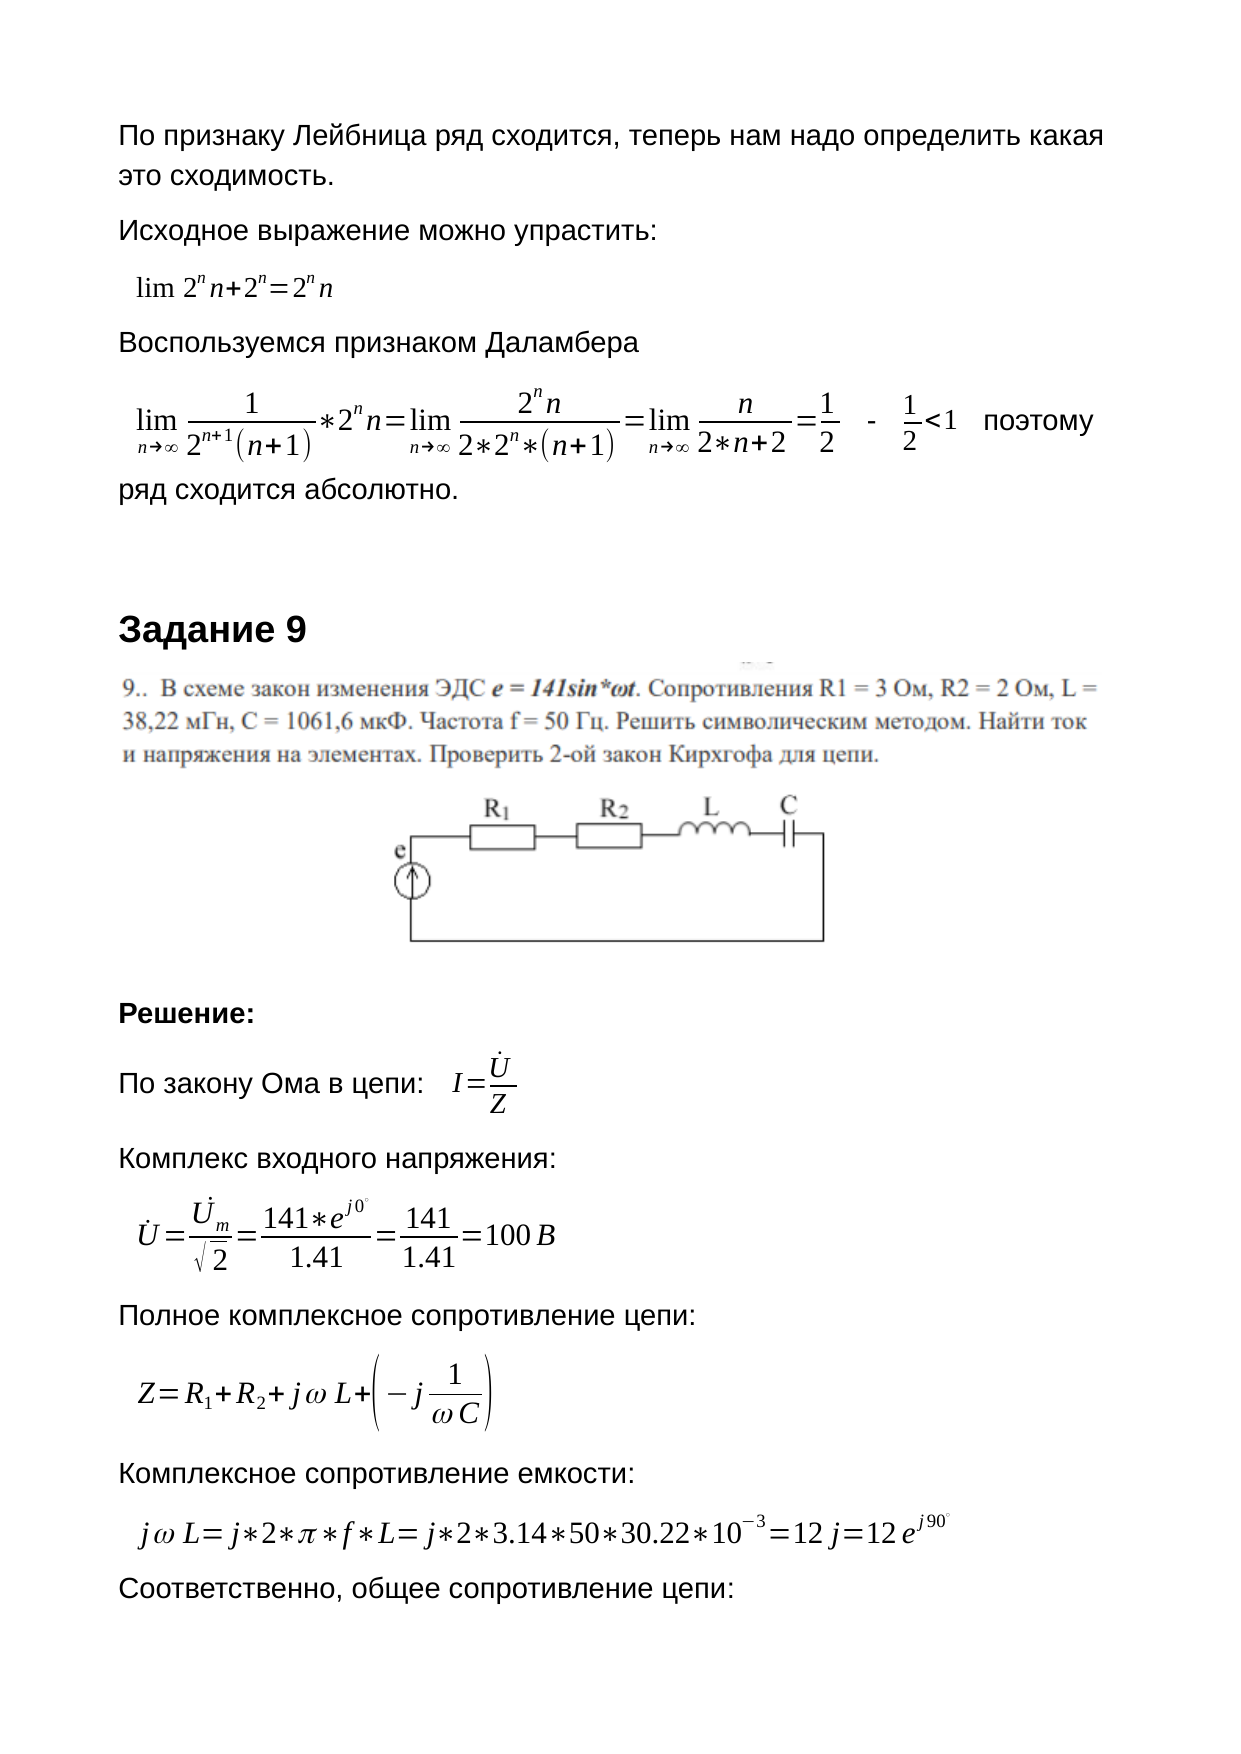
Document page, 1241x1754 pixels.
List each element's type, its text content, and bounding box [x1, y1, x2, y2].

text - поэтому ряд сходится абсолютно. [118, 380, 1122, 505]
subtitle Задание 9 [118, 606, 1122, 650]
text Исходное выражение можно упрастить: [118, 213, 1122, 247]
text Соответственно, общее сопротивление цепи: [118, 1571, 1122, 1604]
text По признаку Лейбница ряд сходится, теперь нам надо определить какая это сходимость. [118, 118, 1122, 192]
text Решение: [118, 996, 1122, 1029]
text По закону Ома в цепи: [118, 1051, 1122, 1120]
text Комплекс входного напряжения: [118, 1141, 1122, 1174]
text Воспользуемся признаком Даламбера [118, 326, 1122, 359]
text Комплексное сопротивление емкости: [118, 1456, 1122, 1489]
picture [118, 662, 1123, 975]
text Полное комплексное сопротивление цепи: [118, 1298, 1122, 1332]
